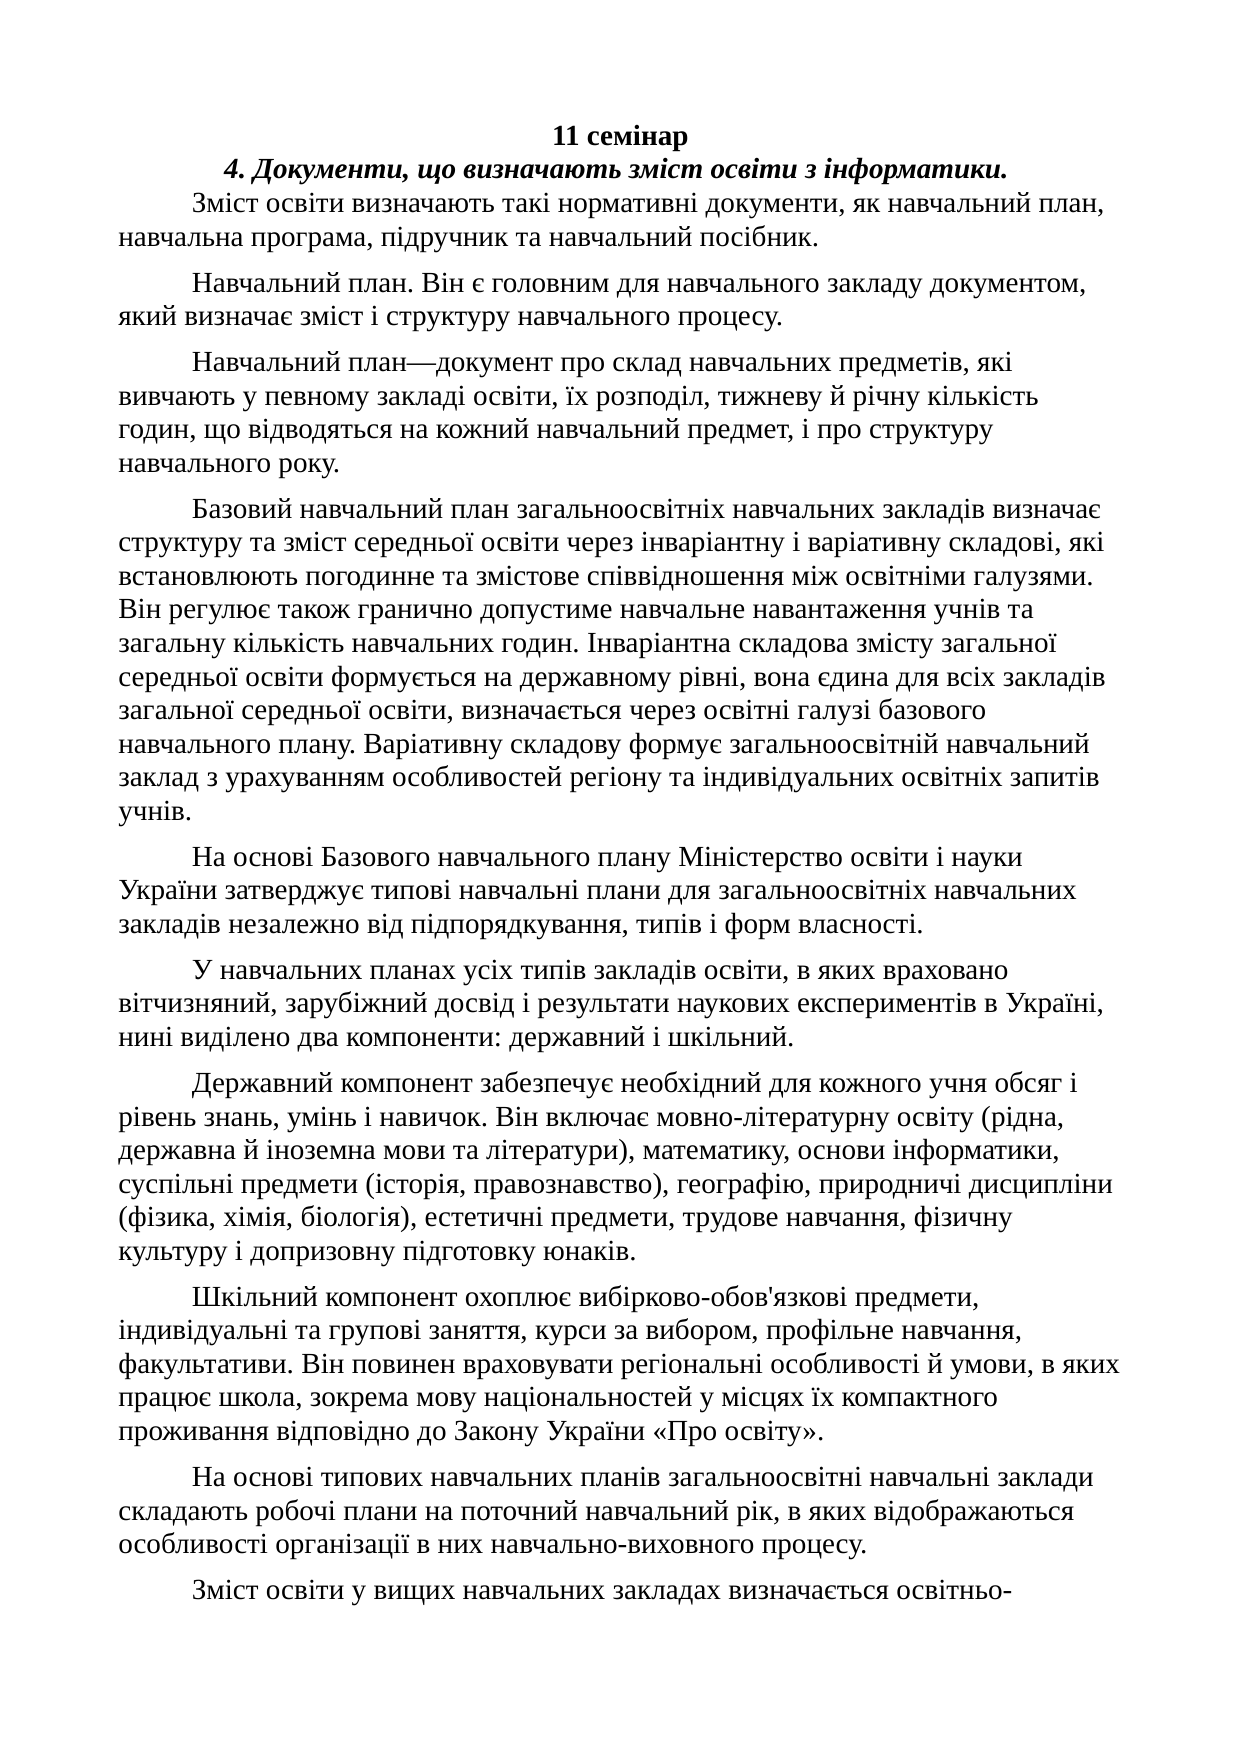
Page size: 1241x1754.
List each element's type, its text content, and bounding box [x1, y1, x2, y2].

text 11 семінар [118, 118, 1122, 152]
text У навчальних планах усіх типів закладів освіти, в яких враховано вітчизняний, зарубіжний досвід і результати наукових експериментів в Україні, нині виділено два компоненти: державний і шкільний. [118, 952, 1122, 1053]
text На основі Базового навчального плану Міністерство освіти і науки України затверджує типові навчальні плани для загальноосвітніх навчальних закладів незалежно від підпорядкування, типів і форм власності. [118, 839, 1122, 939]
text Шкільний компонент охоплює вибірково-обов'язкові предмети, індивідуальні та групові заняття, курси за вибором, профільне навчання, факультативи. Він повинен враховувати регіональні особливості й умови, в яких працює школа, зокрема мову національностей у місцях їх компактного проживання відповідно до Закону України «Про освіту». [118, 1279, 1122, 1447]
text 4. Документи, що визначають зміст освіти з інформатики. [118, 152, 1122, 185]
text Зміст освіти у вищих навчальних закладах визначається освітньо- [118, 1572, 1122, 1606]
text На основі типових навчальних планів загальноосвітні навчальні заклади складають робочі плани на поточний навчальний рік, в яких відображаються особливості організації в них навчально-виховного процесу. [118, 1459, 1122, 1560]
text Зміст освіти визначають такі нормативні документи, як навчальний план, навчальна програма, підручник та навчальний посібник. [118, 185, 1122, 252]
text Навчальний план. Він є головним для навчального закладу документом, який визначає зміст і структуру навчального процесу. [118, 265, 1122, 332]
text Базовий навчальний план загальноосвітніх навчальних закладів визначає структуру та зміст середньої освіти через інваріантну і варіативну складові, які встановлюють погодинне та змістове співвідношення між освітніми галузями. Він регулює також гранично допустиме навчальне навантаження учнів та загальну кількість навчальних годин. Інваріантна складова змісту загальної середньої освіти формується на державному рівні, вона єдина для всіх закладів загальної середньої освіти, визначається через освітні галузі базового навчального плану. Варіативну складову формує загальноосвітній навчальний заклад з урахуванням особливостей регіону та індивідуальних освітніх запитів учнів. [118, 491, 1122, 826]
text Навчальний план—документ про склад навчальних предметів, які вивчають у певному закладі освіти, їх розподіл, тижневу й річну кількість годин, що відводяться на кожний навчальний предмет, і про структуру навчального року. [118, 344, 1122, 478]
text Державний компонент забезпечує необхідний для кожного учня обсяг і рівень знань, умінь і навичок. Він включає мовно-літературну освіту (рідна, державна й іноземна мови та літератури), математику, основи інформатики, суспільні предмети (історія, правознавство), географію, природничі дисципліни (фізика, хімія, біологія), естетичні предмети, трудове навчання, фізичну культуру і допризовну підготовку юнаків. [118, 1065, 1122, 1266]
